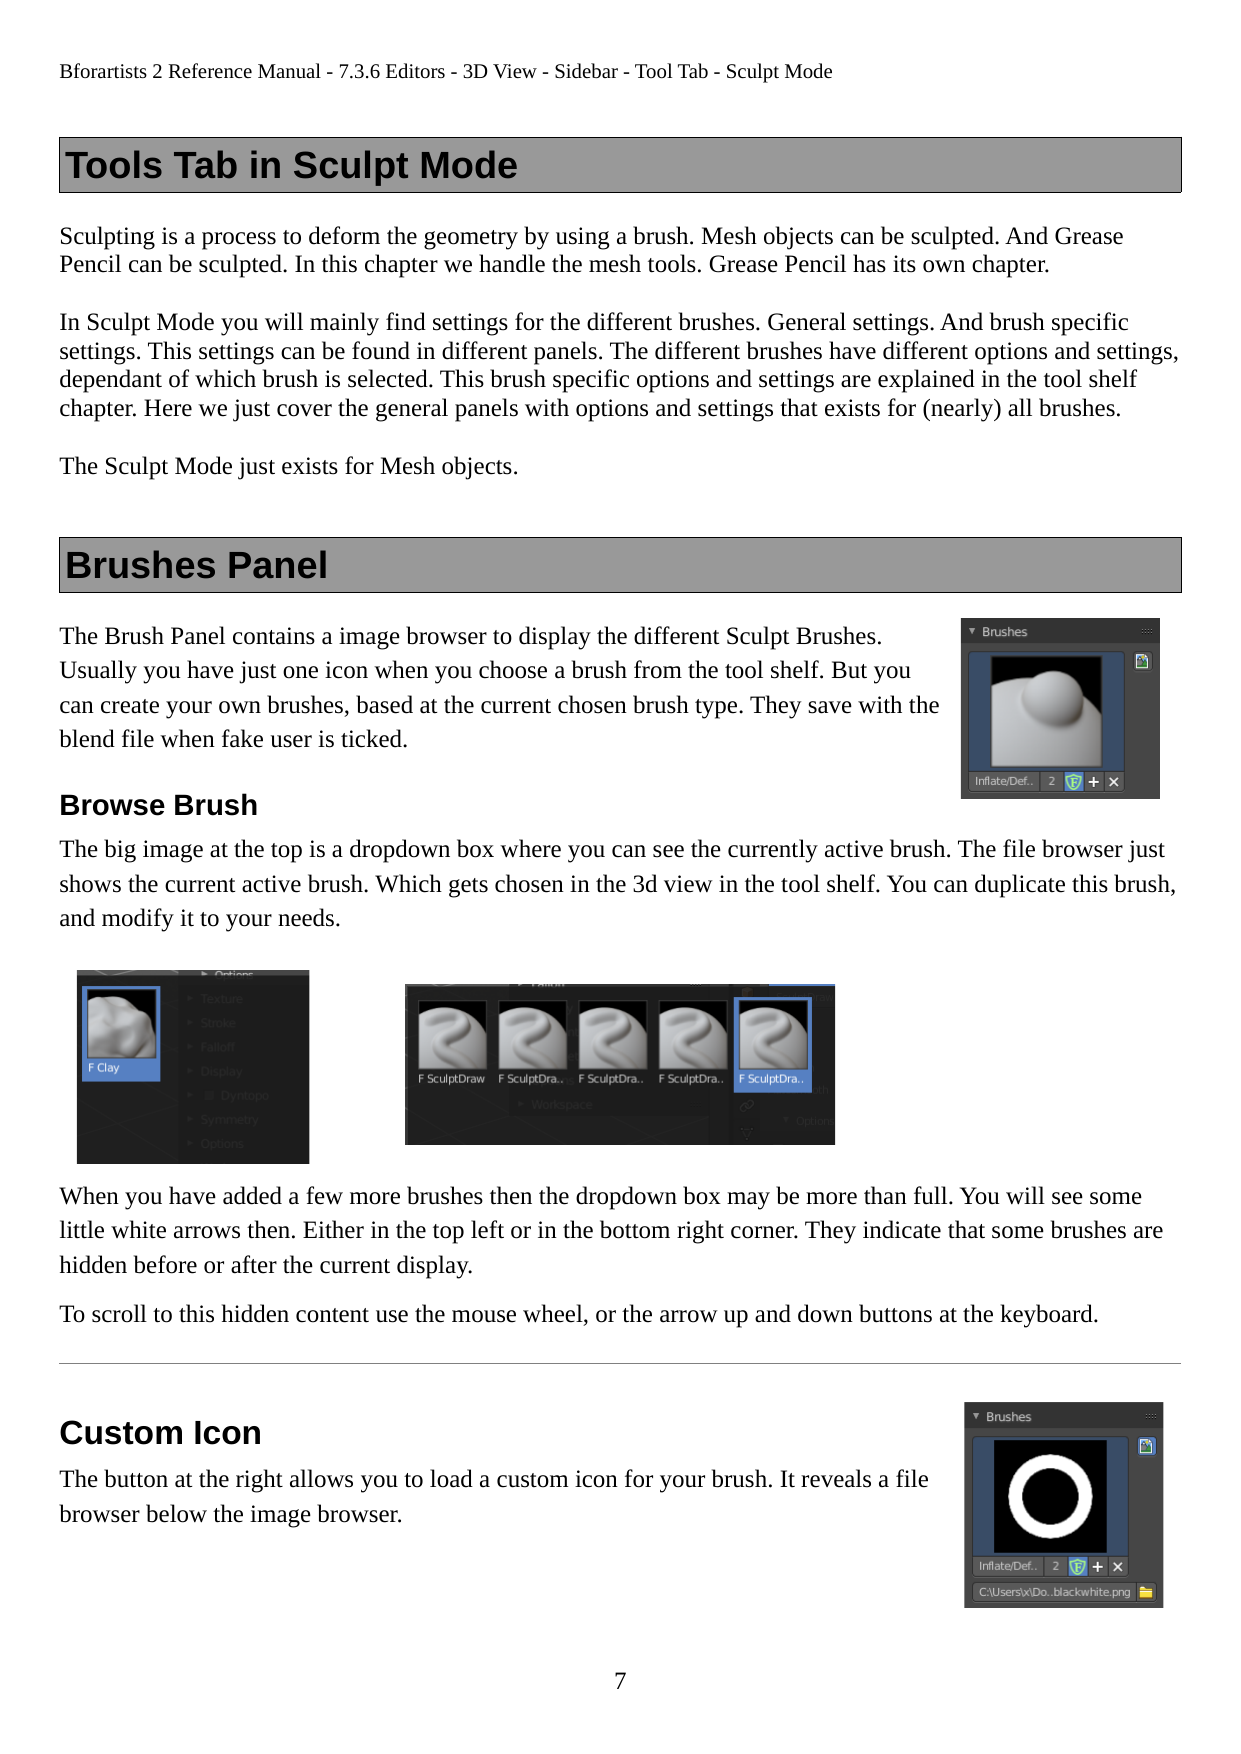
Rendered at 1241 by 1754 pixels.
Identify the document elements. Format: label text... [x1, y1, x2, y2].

picture [960, 618, 1160, 799]
text The Sculpt Mode just exists for Mesh objects. [59, 451, 1181, 479]
text The Brush Panel contains a image browser to display the different Sculpt Brushes. Usually you have just one icon when you choose a brush from the tool shelf. But you can create your own brushes, based at the current chosen brush type. They save with the blend file when fake user is ticked. [59, 621, 960, 753]
text When you have added a few more brushes then the dropdown box may be more than full. You will see some little white arrows then. Either in the top left or in the bottom right corner. They indicate that some brushes are hidden before or after the current display. [59, 952, 1181, 1279]
subtitle [1164, 1413, 1181, 1452]
text In Sculpt Mode you will mainly find settings for the different brushes. General settings. And brush specific settings. This settings can be found in different panels. The different brushes have different options and settings, dependant of which brush is selected. This brush specific options and settings are explained in the tool shelf chapter. Here we just cover the general panels with options and settings that exists for (nearly) all brushes. [59, 307, 1181, 422]
subtitle Custom Icon [59, 1413, 964, 1452]
text Sculpting is a process to deform the geometry by using a brush. Mesh objects can be sculpted. And Grease Pencil can be sculpted. In this chapter we handle the mesh tools. Grease Pencil has its own chapter. [59, 221, 1181, 278]
text The button at the right allows you to load a custom icon for your brush. It reveals a file browser below the image browser. [59, 1464, 964, 1527]
subtitle Browse Brush [59, 788, 1181, 822]
table_header Tools Tab in Sculpt Mode [60, 138, 1181, 192]
text To scroll to this hidden content use the mouse wheel, or the arrow up and down buttons at the keyboard. [59, 1299, 1181, 1328]
text The big image at the top is a dropdown box where you can see the currently active brush. The file browser just shows the current active brush. Which gets chosen in the 3d view in the tool shelf. You can duplicate this brush, and modify it to your needs. [59, 834, 1181, 932]
picture [76, 970, 310, 1164]
table_header Brushes Panel [60, 538, 1181, 592]
picture [405, 984, 836, 1145]
picture [964, 1402, 1164, 1608]
